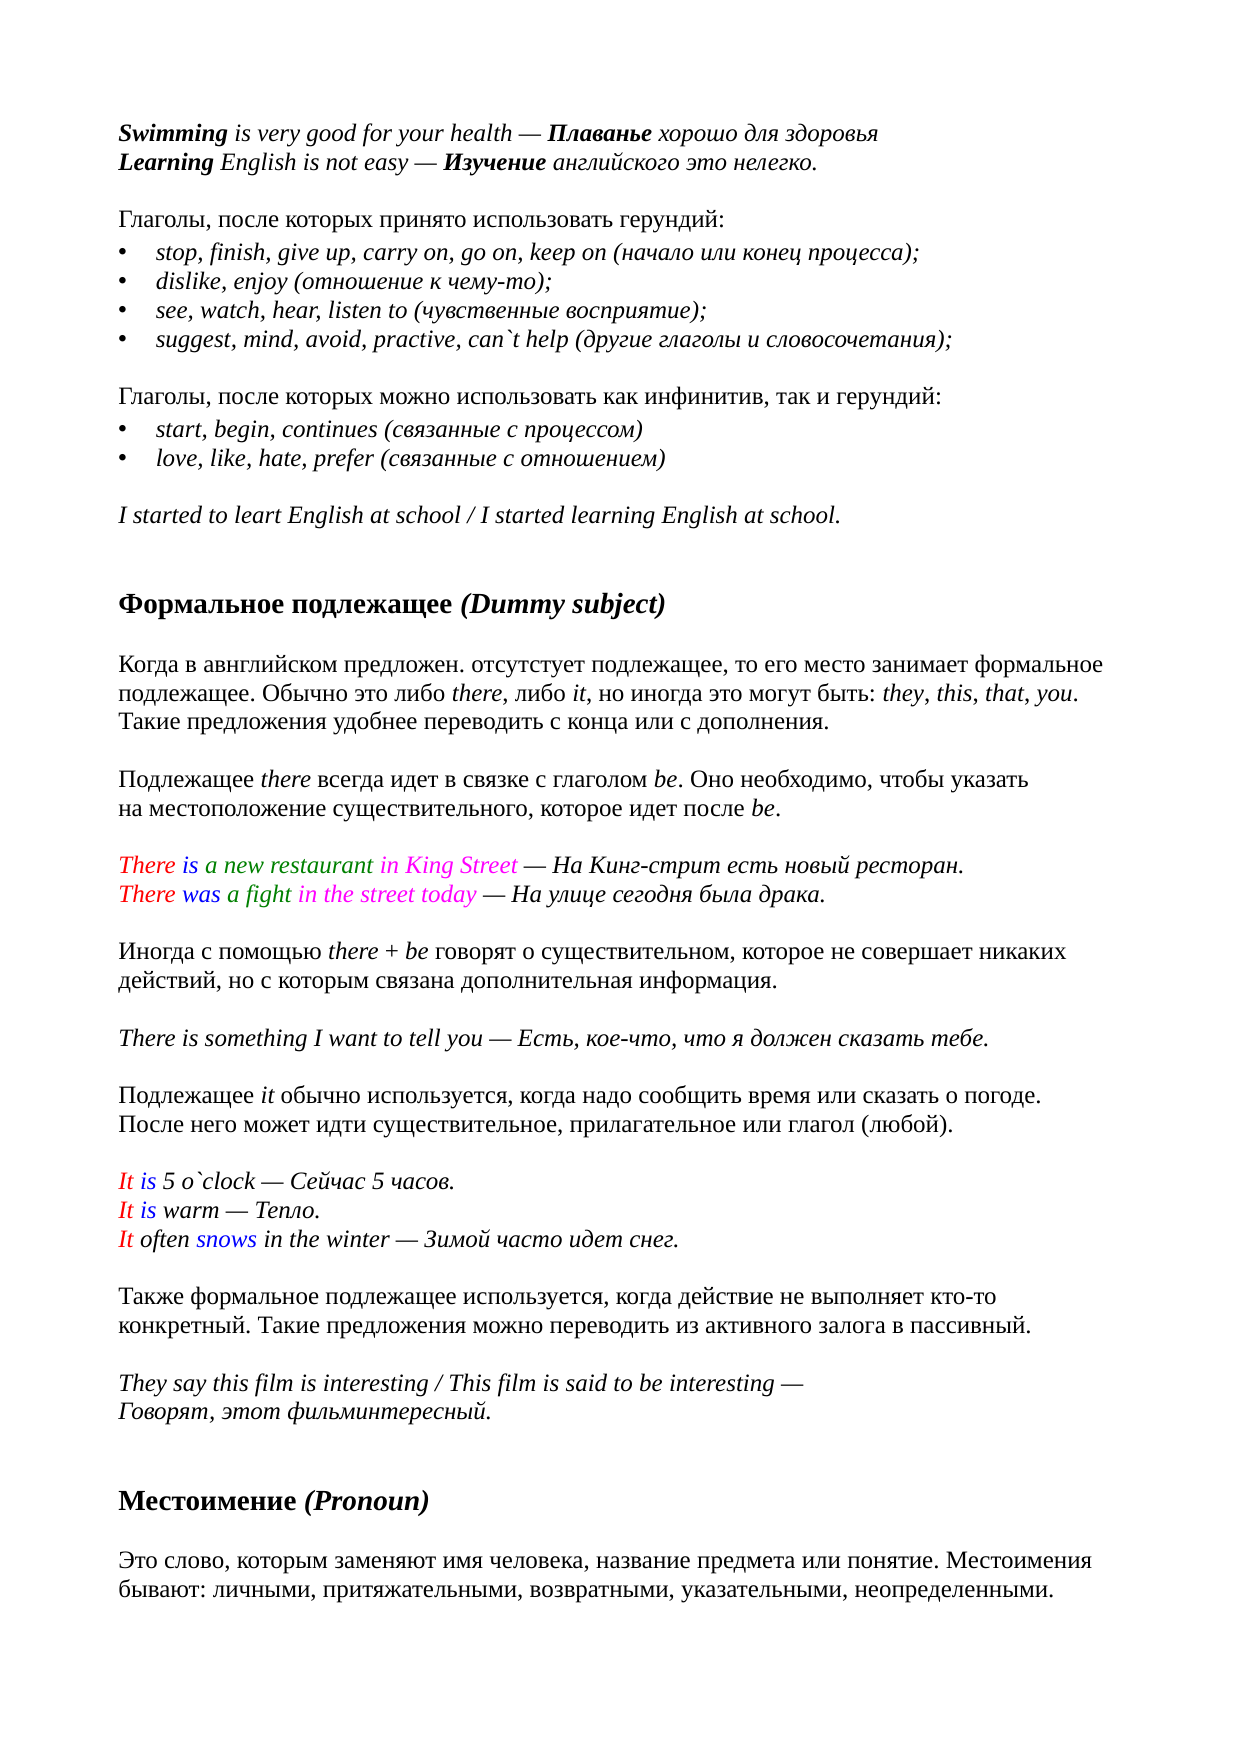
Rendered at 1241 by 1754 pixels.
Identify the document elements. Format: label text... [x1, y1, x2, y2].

text It is warm — Тепло. [118, 1195, 1122, 1224]
list suggest, mind, avoid, practive, can`t help (другие глаголы и словосочетания); [118, 324, 1122, 352]
text I started to leart English at school / I started learning English at school. [118, 500, 1122, 529]
text Иногда с помощью there + be говорят о существительном, которое не совершает никаких [118, 936, 1122, 965]
text Подлежащее it обычно используется, когда надо сообщить время или сказать о погоде. [118, 1080, 1122, 1109]
text Местоимение (Pronoun) [118, 1483, 1122, 1516]
text It is 5 o`clock — Сейчас 5 часов. [118, 1166, 1122, 1195]
text После него может идти существительное, прилагательное или глагол (любой). [118, 1109, 1122, 1138]
list love, like, hate, prefer (связанные с отношением) [118, 443, 1122, 472]
text действий, но с которым связана дополнительная информация. [118, 965, 1122, 994]
text Подлежащее there всегда идет в связке с глаголом be. Оно необходимо, чтобы указать [118, 764, 1122, 793]
text на местоположение существительного, которое идет после be. [118, 793, 1122, 821]
text There is something I want to tell you — Есть, кое-что, что я должен сказать тебе. [118, 1023, 1122, 1051]
text Это слово, которым заменяют имя человека, название предмета или понятие. Местоимения бывают: личными, притяжательными, возвратными, указательными, неопределенными. [118, 1545, 1122, 1602]
text конкретный. Такие предложения можно переводить из активного залога в пассивный. [118, 1310, 1122, 1339]
text There was a fight in the street today — На улице сегодня была драка. [118, 879, 1122, 908]
list stop, finish, give up, carry on, go on, keep on (начало или конец процесса); [118, 237, 1122, 266]
text They say this film is interesting / This film is said to be interesting — [118, 1368, 1122, 1396]
text Learning English is not easy — Изучение английского это нелегко. [118, 147, 1122, 176]
text There is a new restaurant in King Street — На Кинг-стрит есть новый ресторан. [118, 850, 1122, 879]
list start, begin, continues (связанные с процессом) [118, 414, 1122, 443]
list see, watch, hear, listen to (чувственные восприятие); [118, 295, 1122, 324]
text Говорят, этот фильминтересный. [118, 1396, 1122, 1425]
text Формальное подлежащее (Dummy subject) [118, 587, 1122, 620]
text Swimming is very good for your health — Плаванье хорошо для здоровья [118, 118, 1122, 147]
text Глаголы, после которых можно использовать как инфинитив, так и герундий: [118, 381, 1122, 410]
list dislike, enjoy (отношение к чему-то); [118, 266, 1122, 295]
text Когда в авнглийском предложен. отсутстует подлежащее, то его место занимает формальное подлежащее. Обычно это либо there, либо it, но иногда это могут быть: they, this, that, you. Такие предложения удобнее переводить с конца или с дополнения. [118, 649, 1122, 735]
text Также формальное подлежащее используется, когда действие не выполняет кто-то [118, 1281, 1122, 1310]
text Глаголы, после которых принято использовать герундий: [118, 204, 1122, 233]
text It often snows in the winter — Зимой часто идет снег. [118, 1224, 1122, 1253]
